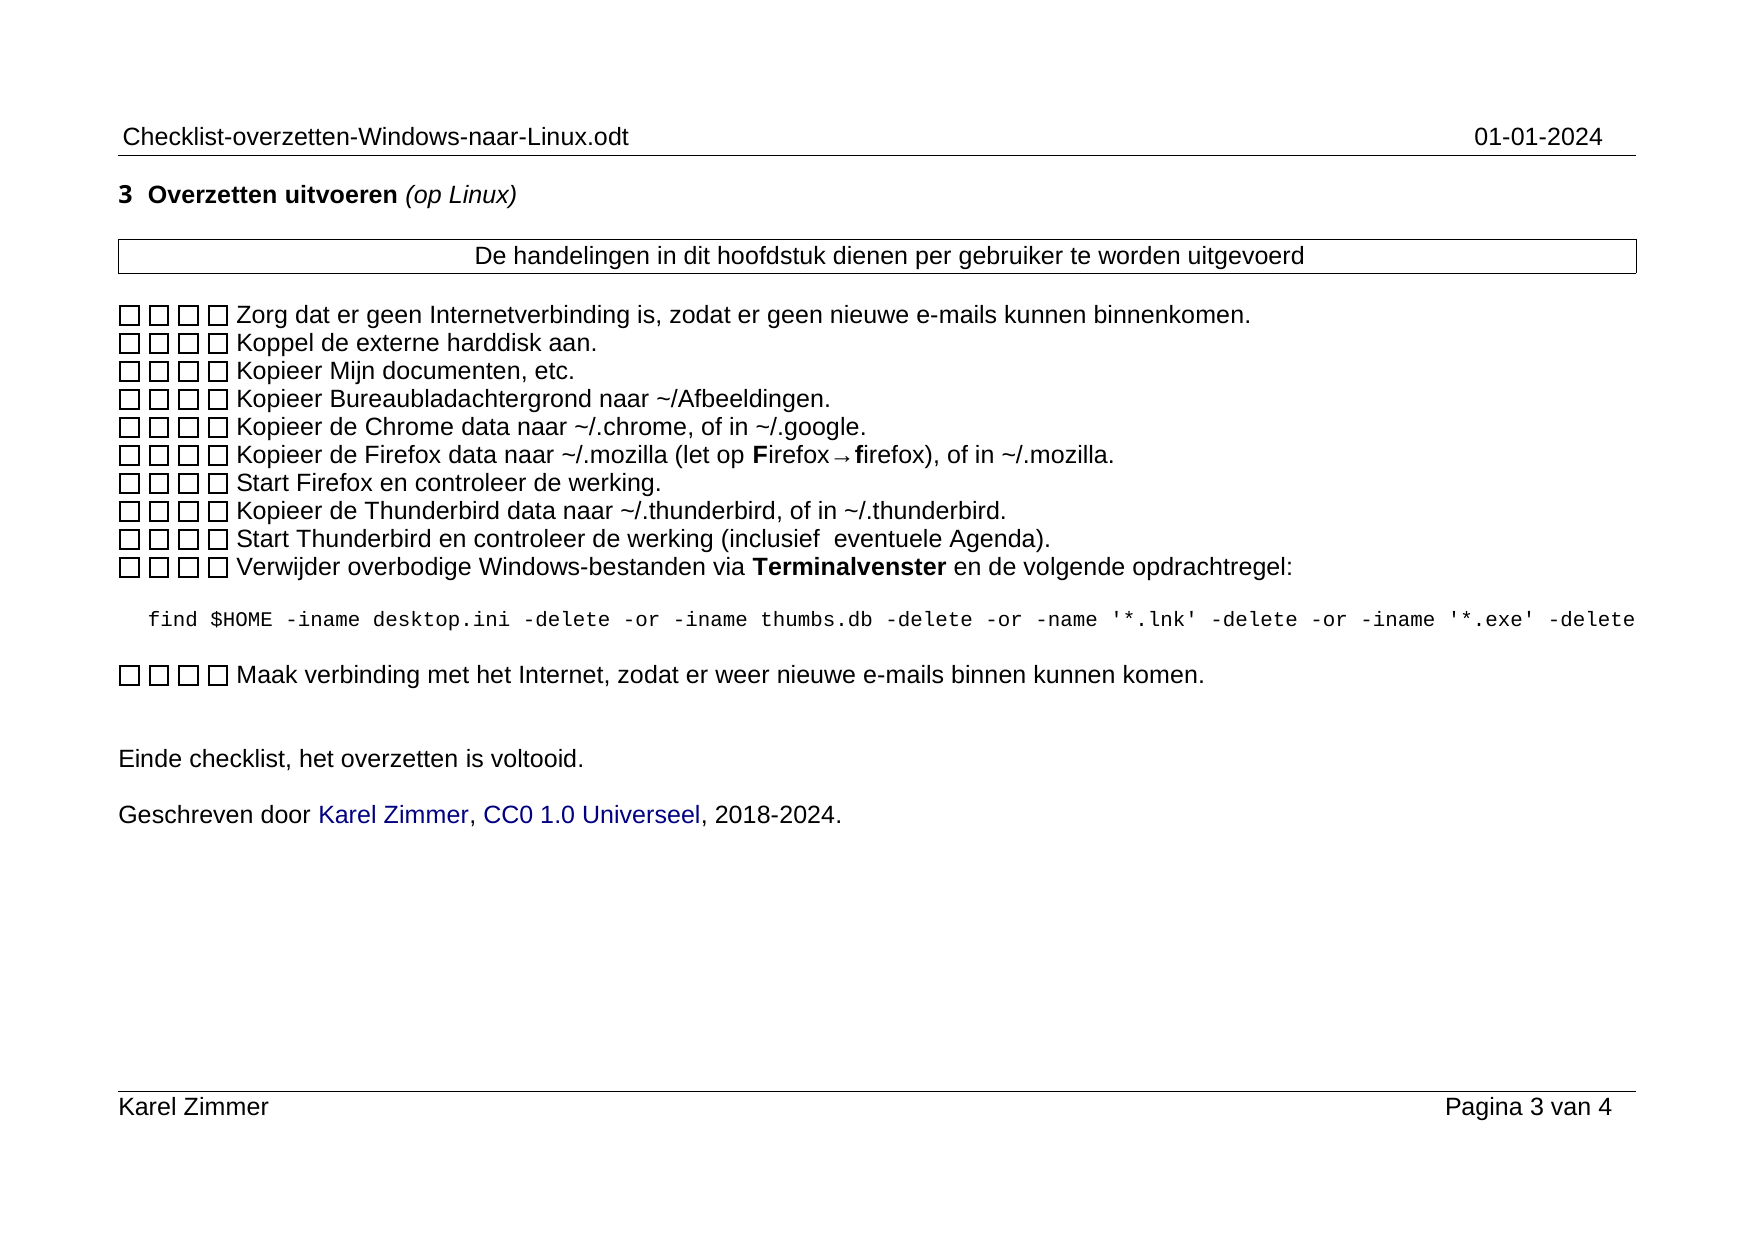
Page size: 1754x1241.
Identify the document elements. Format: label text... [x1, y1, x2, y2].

list De handelingen in dit hoofdstuk dienen per gebruiker te worden uitgevoerd [119, 240, 1636, 273]
list Overzetten uitvoeren (op Linux) [118, 177, 1636, 239]
text Maak verbinding met het Internet, zodat er weer nieuwe e-mails binnen kunnen komen. [118, 661, 1636, 689]
list Einde checklist, het overzetten is voltooid. [118, 717, 1636, 773]
text Kopieer de Firefox data naar ~/.mozilla (let op Firefox→firefox), of in ~/.mozilla. [118, 441, 1636, 469]
text Verwijder overbodige Windows-bestanden via Terminalvenster en de volgende opdrachtregel: [118, 553, 1636, 609]
text Kopieer Mijn documenten, etc. [118, 357, 1636, 385]
list find $HOME -iname desktop.ini -delete -or -iname thumbs.db -delete -or -name '*.lnk' -delete -or -iname '*.exe' -delete [118, 609, 1636, 661]
list Geschreven door Karel Zimmer, CC0 1.0 Universeel, 2018-2024. [118, 801, 1636, 829]
text Koppel de externe harddisk aan. [118, 329, 1636, 357]
text Kopieer Bureaubladachtergrond naar ~/Afbeeldingen. [118, 385, 1636, 413]
text Kopieer de Chrome data naar ~/.chrome, of in ~/.google. [118, 413, 1636, 441]
text Zorg dat er geen Internetverbinding is, zodat er geen nieuwe e-mails kunnen binnenkomen. [118, 301, 1636, 329]
text Kopieer de Thunderbird data naar ~/.thunderbird, of in ~/.thunderbird. [118, 497, 1636, 525]
text Start Thunderbird en controleer de werking (inclusief eventuele Agenda). [118, 525, 1636, 553]
text Start Firefox en controleer de werking. [118, 469, 1636, 497]
